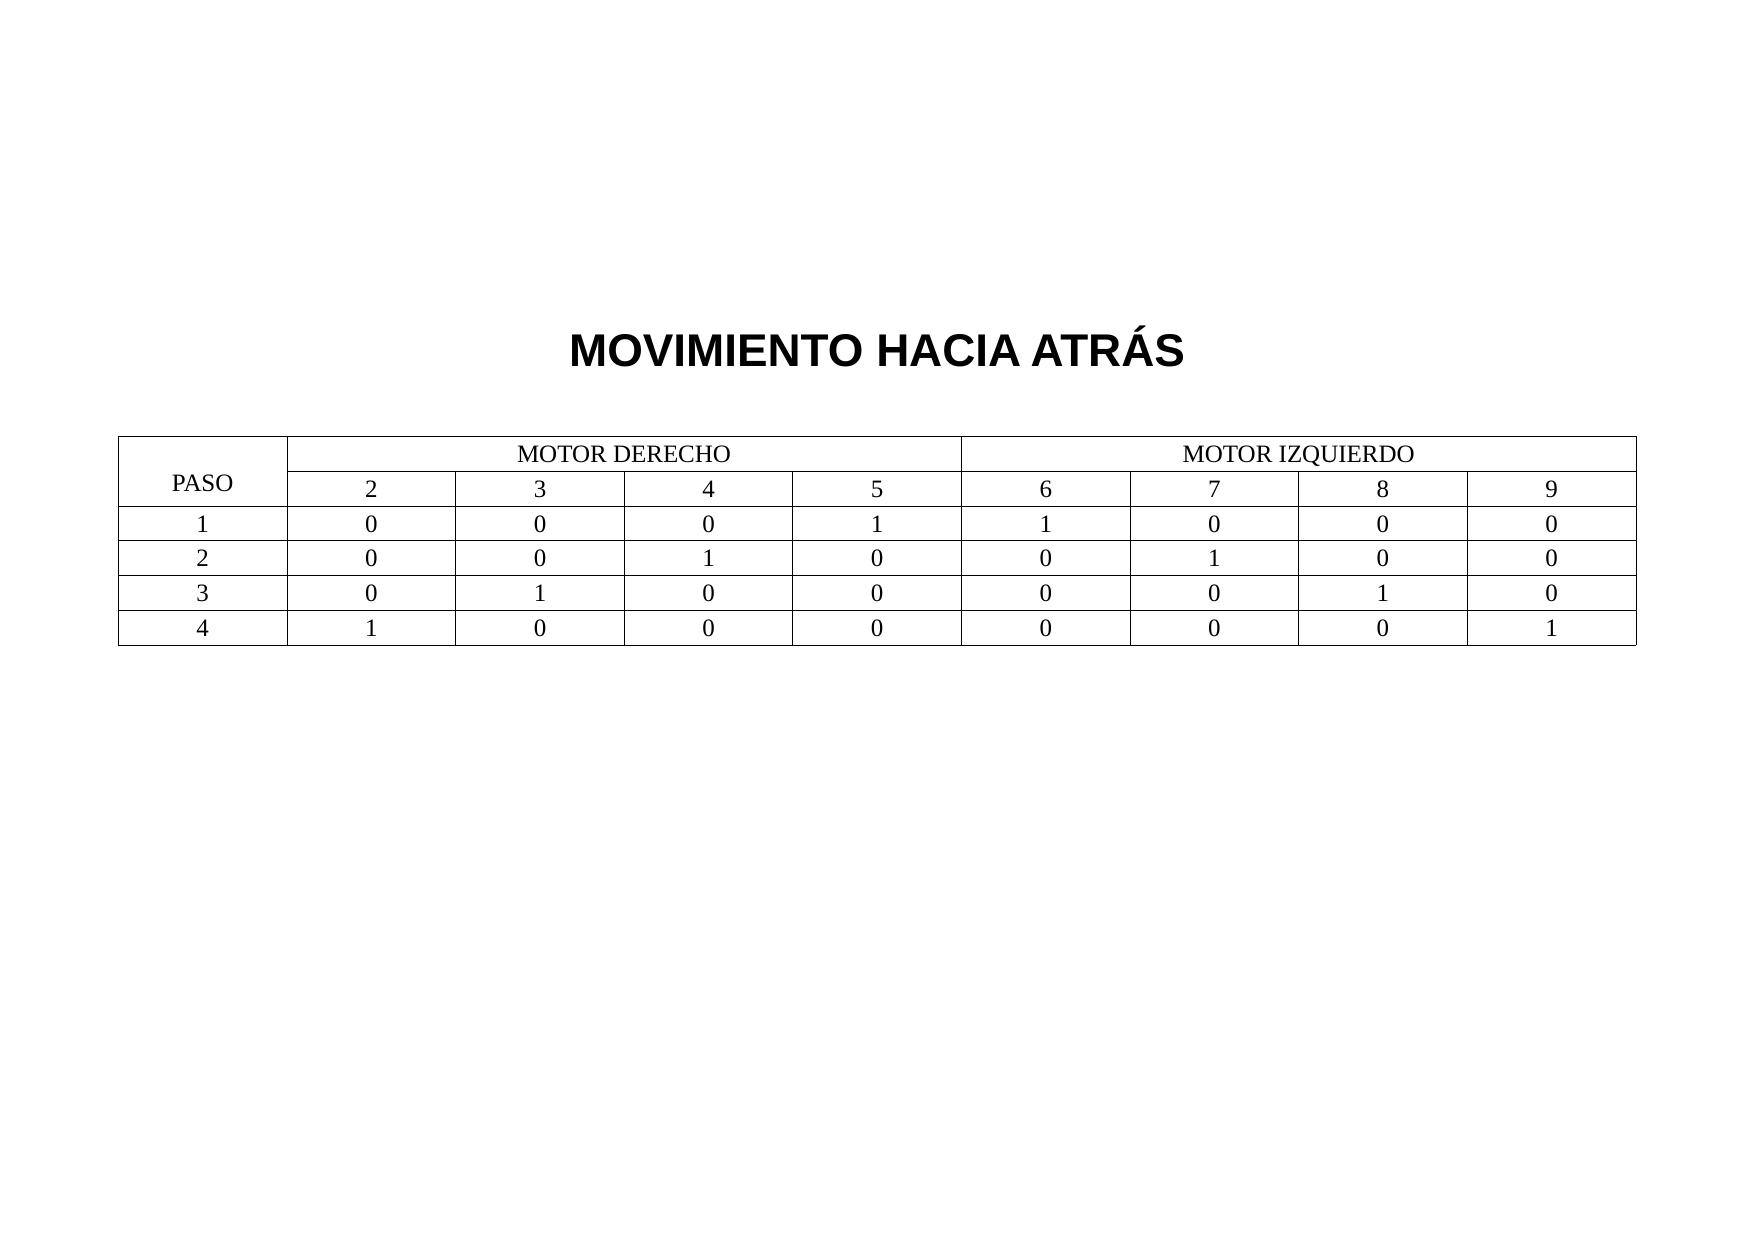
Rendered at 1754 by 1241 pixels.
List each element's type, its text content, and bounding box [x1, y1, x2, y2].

table_cell 0 [1131, 611, 1298, 644]
table_cell 9 [1468, 472, 1636, 506]
table_header PASO [119, 437, 287, 506]
table_cell 0 [456, 541, 624, 575]
table_cell 0 [962, 576, 1130, 610]
title MOVIMIENTO HACIA ATRÁS [118, 323, 1636, 376]
table_cell 0 [1299, 611, 1467, 644]
table_cell 1 [1299, 576, 1467, 610]
table_cell 0 [288, 576, 455, 610]
table_cell 1 [1468, 611, 1636, 644]
table_cell 1 [456, 576, 624, 610]
table_cell 0 [625, 507, 792, 540]
table_cell 0 [962, 611, 1130, 644]
table_cell 1 [793, 507, 961, 540]
table_cell 6 [962, 472, 1130, 506]
table_cell 0 [625, 611, 792, 644]
table_cell 0 [288, 541, 455, 575]
table_cell 8 [1299, 472, 1467, 506]
table_cell 0 [1468, 507, 1636, 540]
table_cell 0 [1468, 576, 1636, 610]
table_cell 1 [1131, 541, 1298, 575]
table_cell 0 [456, 507, 624, 540]
table_cell 3 [456, 472, 624, 506]
table_cell 0 [1131, 507, 1298, 540]
table_cell 0 [793, 576, 961, 610]
table_cell 0 [625, 576, 792, 610]
table_cell 0 [793, 611, 961, 644]
table_cell 0 [1468, 541, 1636, 575]
table_cell 7 [1131, 472, 1298, 506]
table_cell 0 [962, 541, 1130, 575]
table_header MOTOR IZQUIERDO [962, 437, 1636, 471]
table_cell 1 [288, 611, 455, 644]
table_cell 0 [288, 507, 455, 540]
table_cell 4 [119, 611, 287, 644]
table_cell 0 [1131, 576, 1298, 610]
table_cell 0 [456, 611, 624, 644]
table_cell 5 [793, 472, 961, 506]
table_cell 0 [1299, 507, 1467, 540]
table_cell 0 [1299, 541, 1467, 575]
table_cell 0 [793, 541, 961, 575]
table_cell 4 [625, 472, 792, 506]
table_cell 1 [962, 507, 1130, 540]
table_cell 1 [625, 541, 792, 575]
table_cell 1 [119, 507, 287, 540]
table_header MOTOR DERECHO [288, 437, 961, 471]
table_cell 2 [119, 541, 287, 575]
table_cell 3 [119, 576, 287, 610]
table_cell 2 [288, 472, 455, 506]
